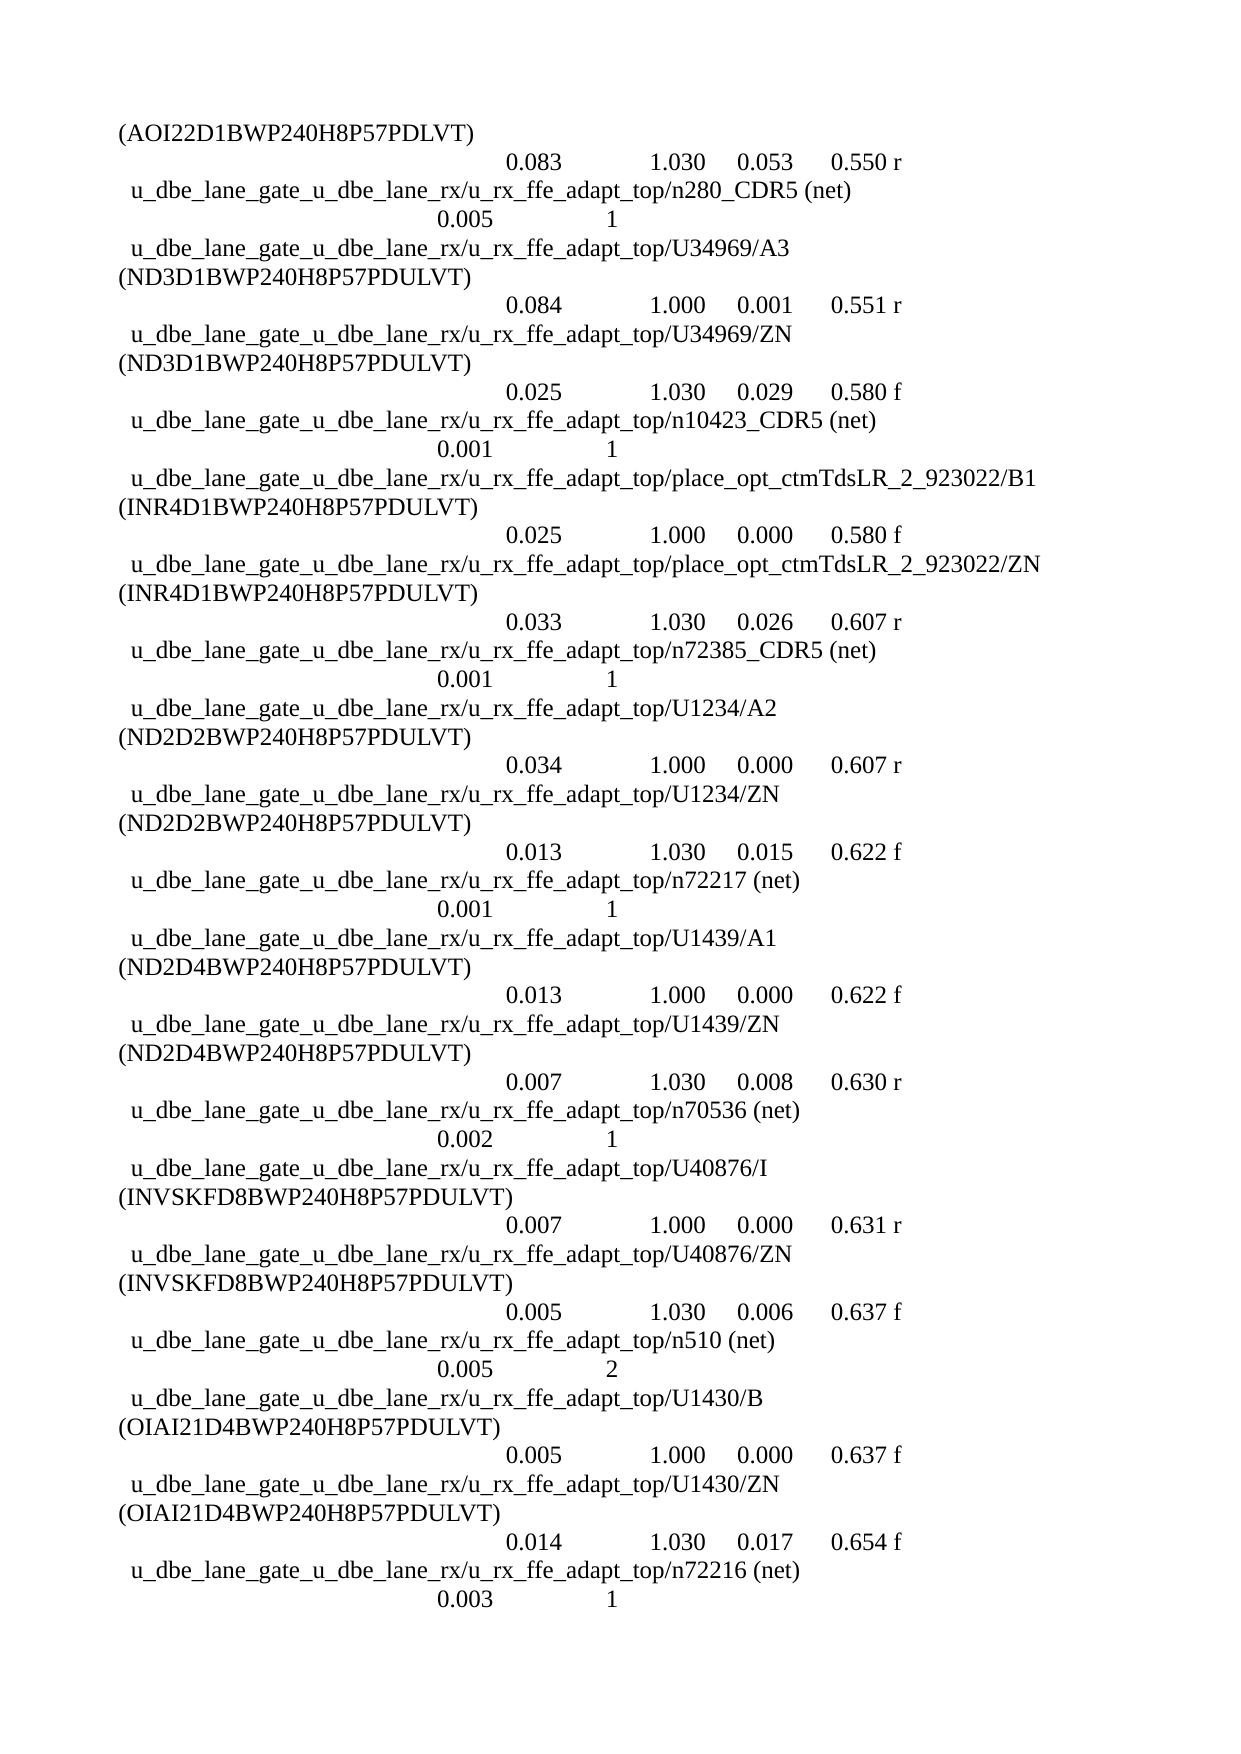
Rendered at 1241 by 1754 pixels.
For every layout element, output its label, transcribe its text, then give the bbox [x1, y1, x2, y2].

text 0.013 1.030 0.015 0.622 f [118, 837, 1122, 866]
text u_dbe_lane_gate_u_dbe_lane_rx/u_rx_ffe_adapt_top/place_opt_ctmTdsLR_2_923022/B1 (INR4D1BWP240H8P57PDULVT) [118, 463, 1122, 521]
text u_dbe_lane_gate_u_dbe_lane_rx/u_rx_ffe_adapt_top/U1234/ZN (ND2D2BWP240H8P57PDULVT) [118, 779, 1122, 837]
text u_dbe_lane_gate_u_dbe_lane_rx/u_rx_ffe_adapt_top/U40876/I (INVSKFD8BWP240H8P57PDULVT) [118, 1153, 1122, 1211]
text 0.002 1 [118, 1124, 1122, 1153]
text u_dbe_lane_gate_u_dbe_lane_rx/u_rx_ffe_adapt_top/U1234/A2 (ND2D2BWP240H8P57PDULVT) [118, 693, 1122, 751]
text 0.003 1 [118, 1584, 1122, 1613]
text 0.001 1 [118, 434, 1122, 463]
text u_dbe_lane_gate_u_dbe_lane_rx/u_rx_ffe_adapt_top/U1439/A1 (ND2D4BWP240H8P57PDULVT) [118, 923, 1122, 981]
text 0.083 1.030 0.053 0.550 r [118, 147, 1122, 176]
text u_dbe_lane_gate_u_dbe_lane_rx/u_rx_ffe_adapt_top/n70536 (net) [118, 1096, 1122, 1124]
text u_dbe_lane_gate_u_dbe_lane_rx/u_rx_ffe_adapt_top/n72385_CDR5 (net) [118, 636, 1122, 664]
text 0.013 1.000 0.000 0.622 f [118, 981, 1122, 1009]
text 0.025 1.000 0.000 0.580 f [118, 521, 1122, 549]
text 0.007 1.030 0.008 0.630 r [118, 1067, 1122, 1096]
text u_dbe_lane_gate_u_dbe_lane_rx/u_rx_ffe_adapt_top/U34969/ZN (ND3D1BWP240H8P57PDULVT) [118, 319, 1122, 377]
text 0.005 2 [118, 1354, 1122, 1383]
text 0.005 1 [118, 204, 1122, 233]
text u_dbe_lane_gate_u_dbe_lane_rx/u_rx_ffe_adapt_top/n10423_CDR5 (net) [118, 406, 1122, 434]
text 0.001 1 [118, 664, 1122, 693]
text u_dbe_lane_gate_u_dbe_lane_rx/u_rx_ffe_adapt_top/U34969/A3 (ND3D1BWP240H8P57PDULVT) [118, 233, 1122, 291]
text 0.001 1 [118, 894, 1122, 923]
text 0.014 1.030 0.017 0.654 f [118, 1527, 1122, 1556]
text 0.005 1.000 0.000 0.637 f [118, 1441, 1122, 1469]
text 0.025 1.030 0.029 0.580 f [118, 377, 1122, 406]
text u_dbe_lane_gate_u_dbe_lane_rx/u_rx_ffe_adapt_top/n72216 (net) [118, 1556, 1122, 1584]
text (AOI22D1BWP240H8P57PDLVT) [118, 118, 1122, 147]
text u_dbe_lane_gate_u_dbe_lane_rx/u_rx_ffe_adapt_top/n280_CDR5 (net) [118, 176, 1122, 204]
text 0.084 1.000 0.001 0.551 r [118, 291, 1122, 319]
text u_dbe_lane_gate_u_dbe_lane_rx/u_rx_ffe_adapt_top/U40876/ZN (INVSKFD8BWP240H8P57PDULVT) [118, 1239, 1122, 1297]
text u_dbe_lane_gate_u_dbe_lane_rx/u_rx_ffe_adapt_top/U1439/ZN (ND2D4BWP240H8P57PDULVT) [118, 1009, 1122, 1067]
text u_dbe_lane_gate_u_dbe_lane_rx/u_rx_ffe_adapt_top/n510 (net) [118, 1326, 1122, 1354]
text u_dbe_lane_gate_u_dbe_lane_rx/u_rx_ffe_adapt_top/n72217 (net) [118, 866, 1122, 894]
text 0.005 1.030 0.006 0.637 f [118, 1297, 1122, 1326]
text u_dbe_lane_gate_u_dbe_lane_rx/u_rx_ffe_adapt_top/place_opt_ctmTdsLR_2_923022/ZN (INR4D1BWP240H8P57PDULVT) [118, 549, 1122, 607]
text 0.007 1.000 0.000 0.631 r [118, 1211, 1122, 1239]
text u_dbe_lane_gate_u_dbe_lane_rx/u_rx_ffe_adapt_top/U1430/B (OIAI21D4BWP240H8P57PDULVT) [118, 1383, 1122, 1441]
text 0.034 1.000 0.000 0.607 r [118, 751, 1122, 779]
text u_dbe_lane_gate_u_dbe_lane_rx/u_rx_ffe_adapt_top/U1430/ZN (OIAI21D4BWP240H8P57PDULVT) [118, 1469, 1122, 1527]
text 0.033 1.030 0.026 0.607 r [118, 607, 1122, 636]
